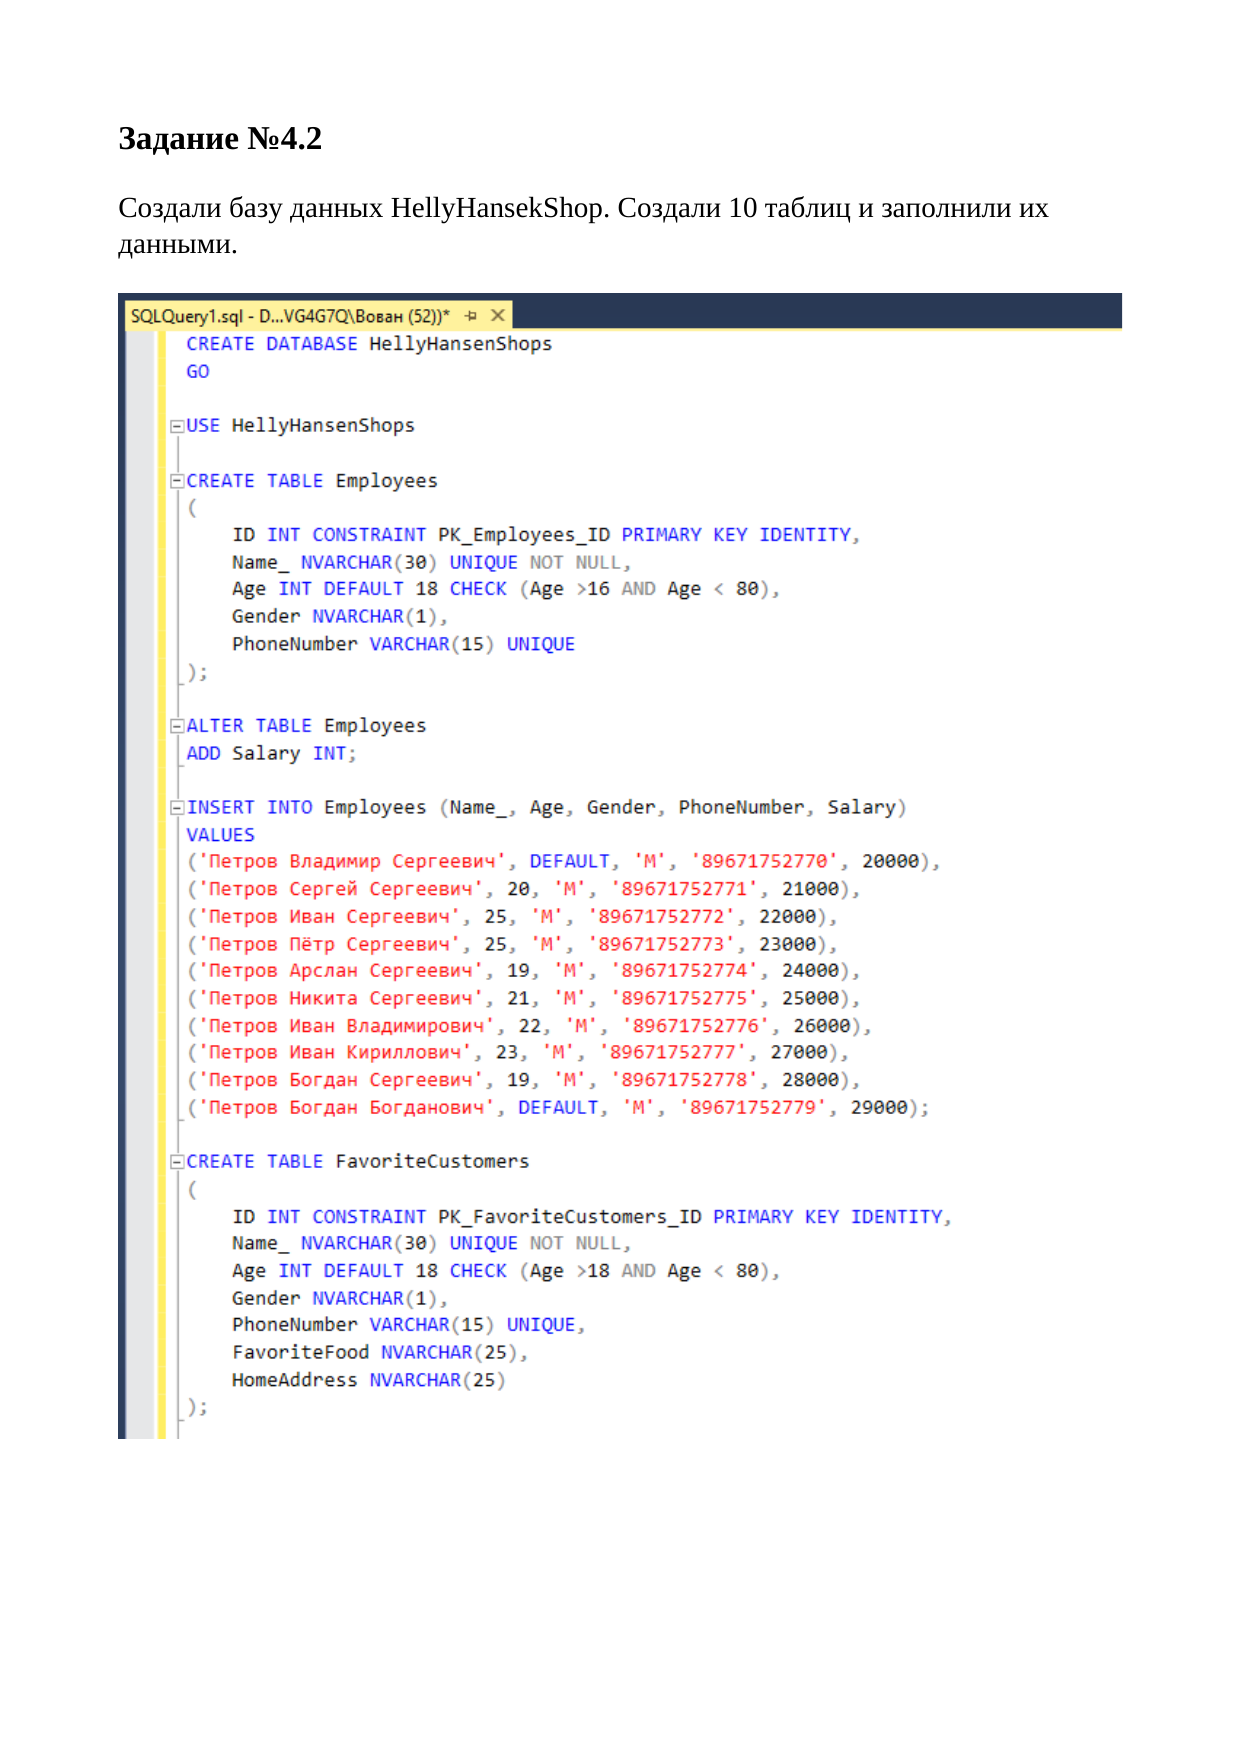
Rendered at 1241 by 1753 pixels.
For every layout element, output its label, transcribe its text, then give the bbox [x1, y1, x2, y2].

text Создали базу данных HellyHansekShop. Создали 10 таблиц и заполнили их данными. [118, 190, 1123, 260]
text Задание №4.2 [118, 118, 1123, 156]
picture [118, 293, 1123, 1439]
